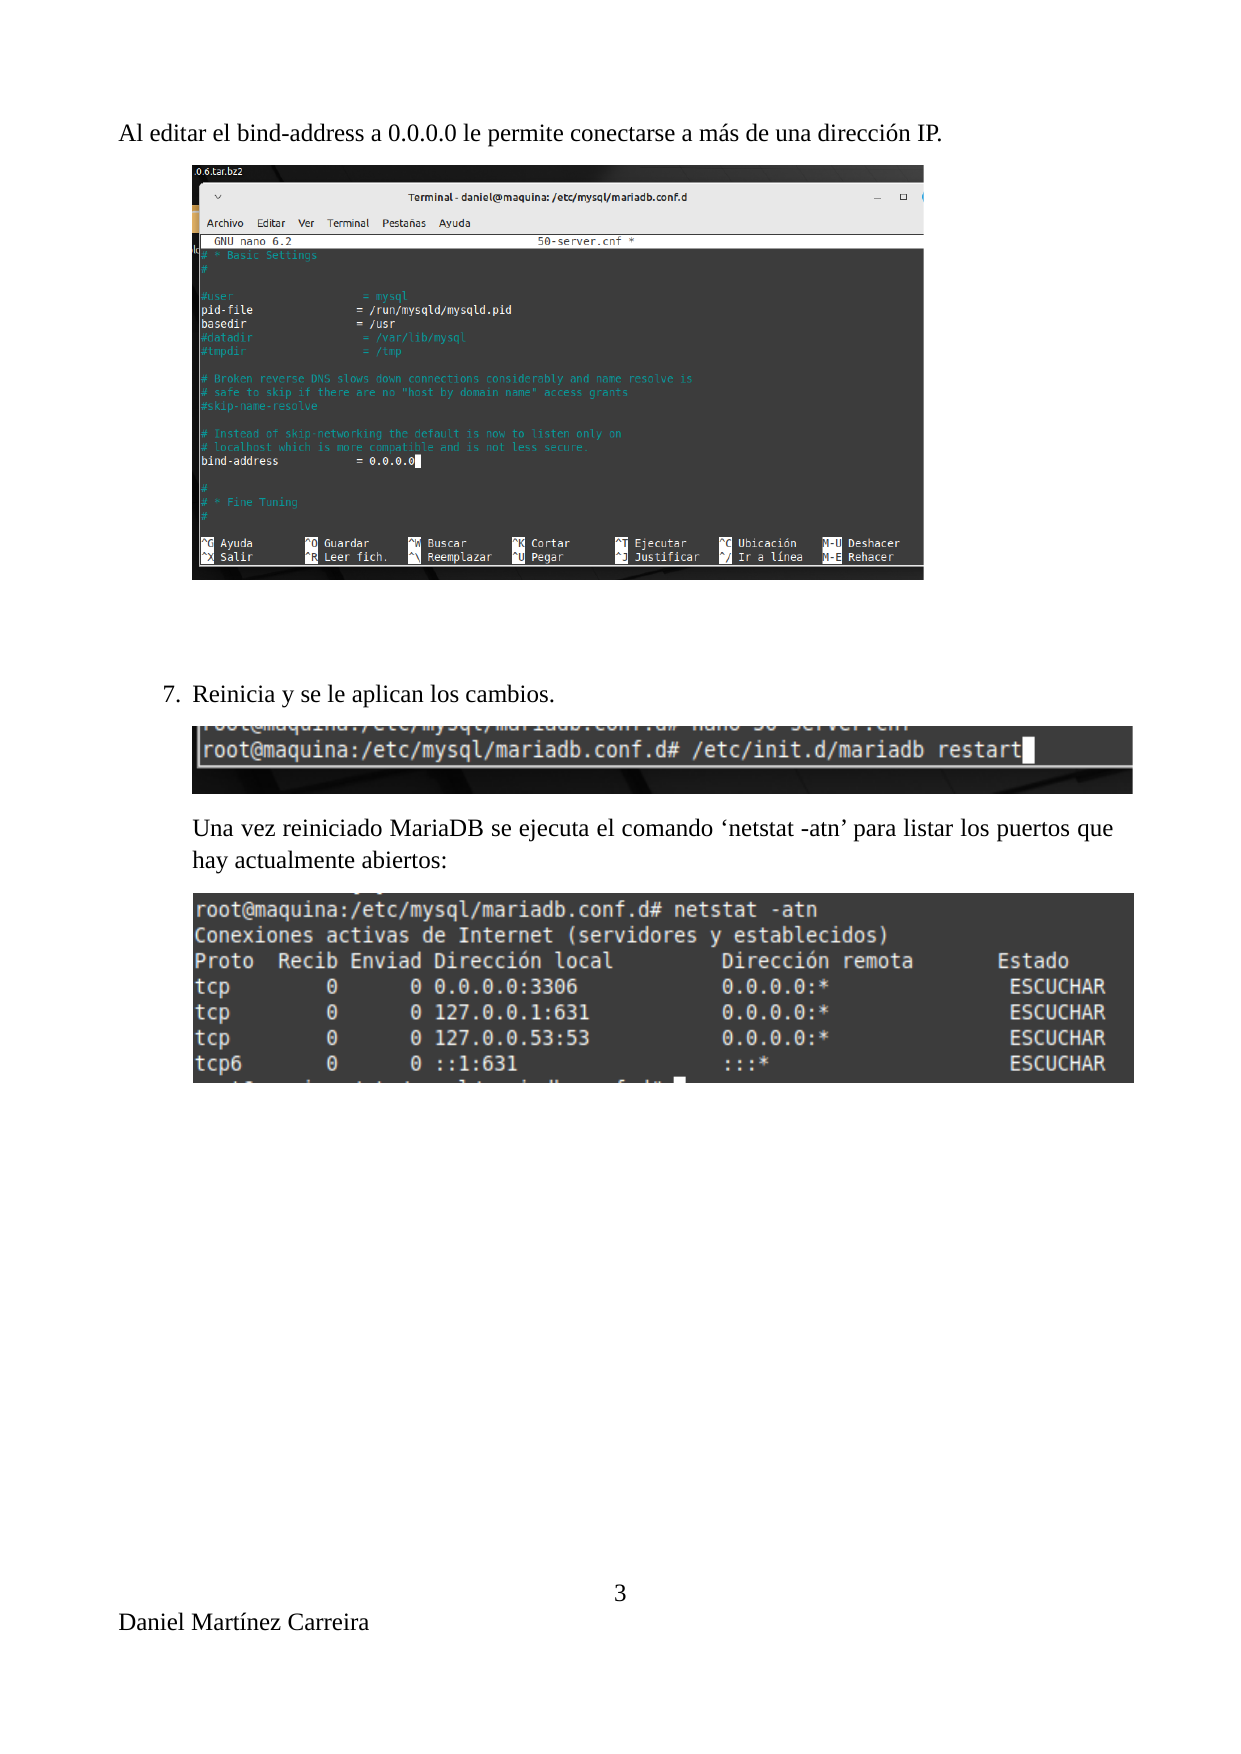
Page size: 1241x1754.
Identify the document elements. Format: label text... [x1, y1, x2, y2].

picture [192, 726, 1133, 794]
list Reinicia y se le aplican los cambios. [162, 679, 1122, 708]
text Una vez reiniciado MariaDB se ejecuta el comando ‘netstat -atn’ para listar los puertos que hay actualmente abiertos: [118, 813, 1122, 874]
picture [192, 165, 924, 580]
text Al editar el bind-address a 0.0.0.0 le permite conectarse a más de una dirección IP. [118, 118, 1122, 147]
picture [193, 893, 1134, 1083]
